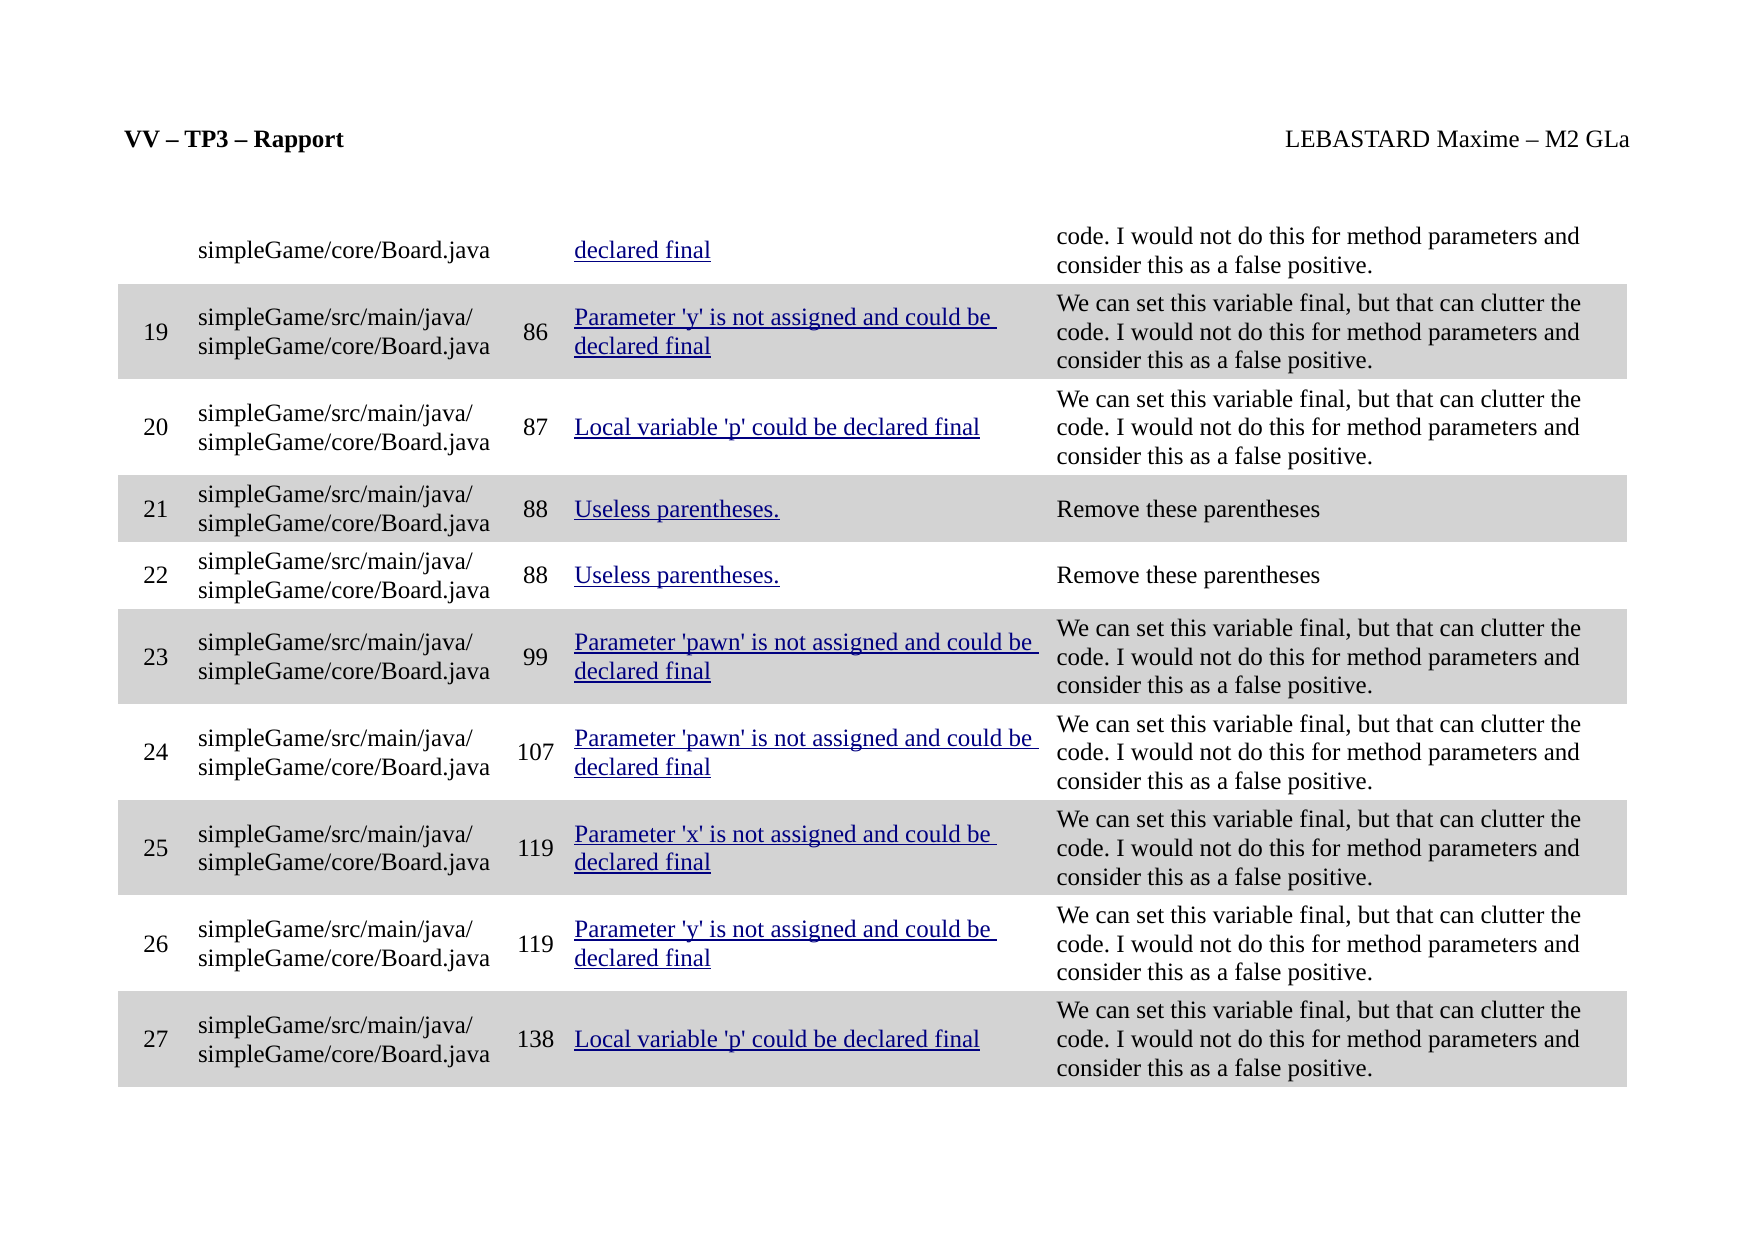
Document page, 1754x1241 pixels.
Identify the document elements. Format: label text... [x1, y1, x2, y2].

table_cell 138 [501, 991, 569, 1087]
table_cell Parameter 'y' is not assigned and could be declared final [569, 284, 1052, 379]
table_cell 19 [118, 284, 193, 379]
table_cell We can set this variable final, but that can clutter the code. I would not do this for method parameters and consider this as a false positive. [1052, 284, 1627, 379]
table_cell 22 [118, 542, 193, 608]
table_cell 88 [501, 542, 569, 608]
table_cell We can set this variable final, but that can clutter the code. I would not do this for method parameters and consider this as a false positive. [1052, 704, 1627, 800]
table_cell simpleGame/src/main/java/simpleGame/core/Board.java [193, 991, 501, 1087]
table_cell Remove these parentheses [1052, 475, 1627, 542]
table_cell We can set this variable final, but that can clutter the code. I would not do this for method parameters and consider this as a false positive. [1052, 991, 1627, 1087]
table_cell simpleGame/src/main/java/simpleGame/core/Board.java [193, 704, 501, 800]
table_cell We can set this variable final, but that can clutter the code. I would not do this for method parameters and consider this as a false positive. [1052, 800, 1627, 895]
table_cell 87 [501, 379, 569, 475]
table_cell simpleGame/src/main/java/simpleGame/core/Board.java [193, 800, 501, 895]
table_cell We can set this variable final, but that can clutter the code. I would not do this for method parameters and consider this as a false positive. [1052, 609, 1627, 704]
table_cell 21 [118, 475, 193, 542]
table_cell Parameter 'y' is not assigned and could be declared final [569, 895, 1052, 991]
table_cell 119 [501, 895, 569, 991]
table_cell 119 [501, 800, 569, 895]
table_cell 99 [501, 609, 569, 704]
table_cell Useless parentheses. [569, 475, 1052, 542]
table_cell 25 [118, 800, 193, 895]
table_cell 20 [118, 379, 193, 475]
table_cell 107 [501, 704, 569, 800]
table_cell simpleGame/src/main/java/simpleGame/core/Board.java [193, 895, 501, 991]
table_cell declared final [569, 217, 1052, 283]
table_cell Parameter 'x' is not assigned and could be declared final [569, 800, 1052, 895]
table_cell simpleGame/src/main/java/simpleGame/core/Board.java [193, 475, 501, 542]
table_cell Parameter 'pawn' is not assigned and could be declared final [569, 704, 1052, 800]
table_cell Parameter 'pawn' is not assigned and could be declared final [569, 609, 1052, 704]
table_cell 24 [118, 704, 193, 800]
table_cell simpleGame/src/main/java/simpleGame/core/Board.java [193, 379, 501, 475]
table_cell 26 [118, 895, 193, 991]
table_cell code. I would not do this for method parameters and consider this as a false positive. [1052, 217, 1627, 283]
table_cell Local variable 'p' could be declared final [569, 379, 1052, 475]
table_cell simpleGame/core/Board.java [193, 217, 501, 283]
table_cell 88 [501, 475, 569, 542]
table_cell 23 [118, 609, 193, 704]
table_cell simpleGame/src/main/java/simpleGame/core/Board.java [193, 609, 501, 704]
table_cell 86 [501, 284, 569, 379]
table_cell 27 [118, 991, 193, 1087]
table_cell Remove these parentheses [1052, 542, 1627, 608]
table_cell simpleGame/src/main/java/simpleGame/core/Board.java [193, 284, 501, 379]
table_cell [501, 217, 569, 283]
table_cell Useless parentheses. [569, 542, 1052, 608]
table_cell Local variable 'p' could be declared final [569, 991, 1052, 1087]
table_cell We can set this variable final, but that can clutter the code. I would not do this for method parameters and consider this as a false positive. [1052, 379, 1627, 475]
table_cell We can set this variable final, but that can clutter the code. I would not do this for method parameters and consider this as a false positive. [1052, 895, 1627, 991]
table_cell simpleGame/src/main/java/simpleGame/core/Board.java [193, 542, 501, 608]
table_cell [118, 217, 193, 283]
